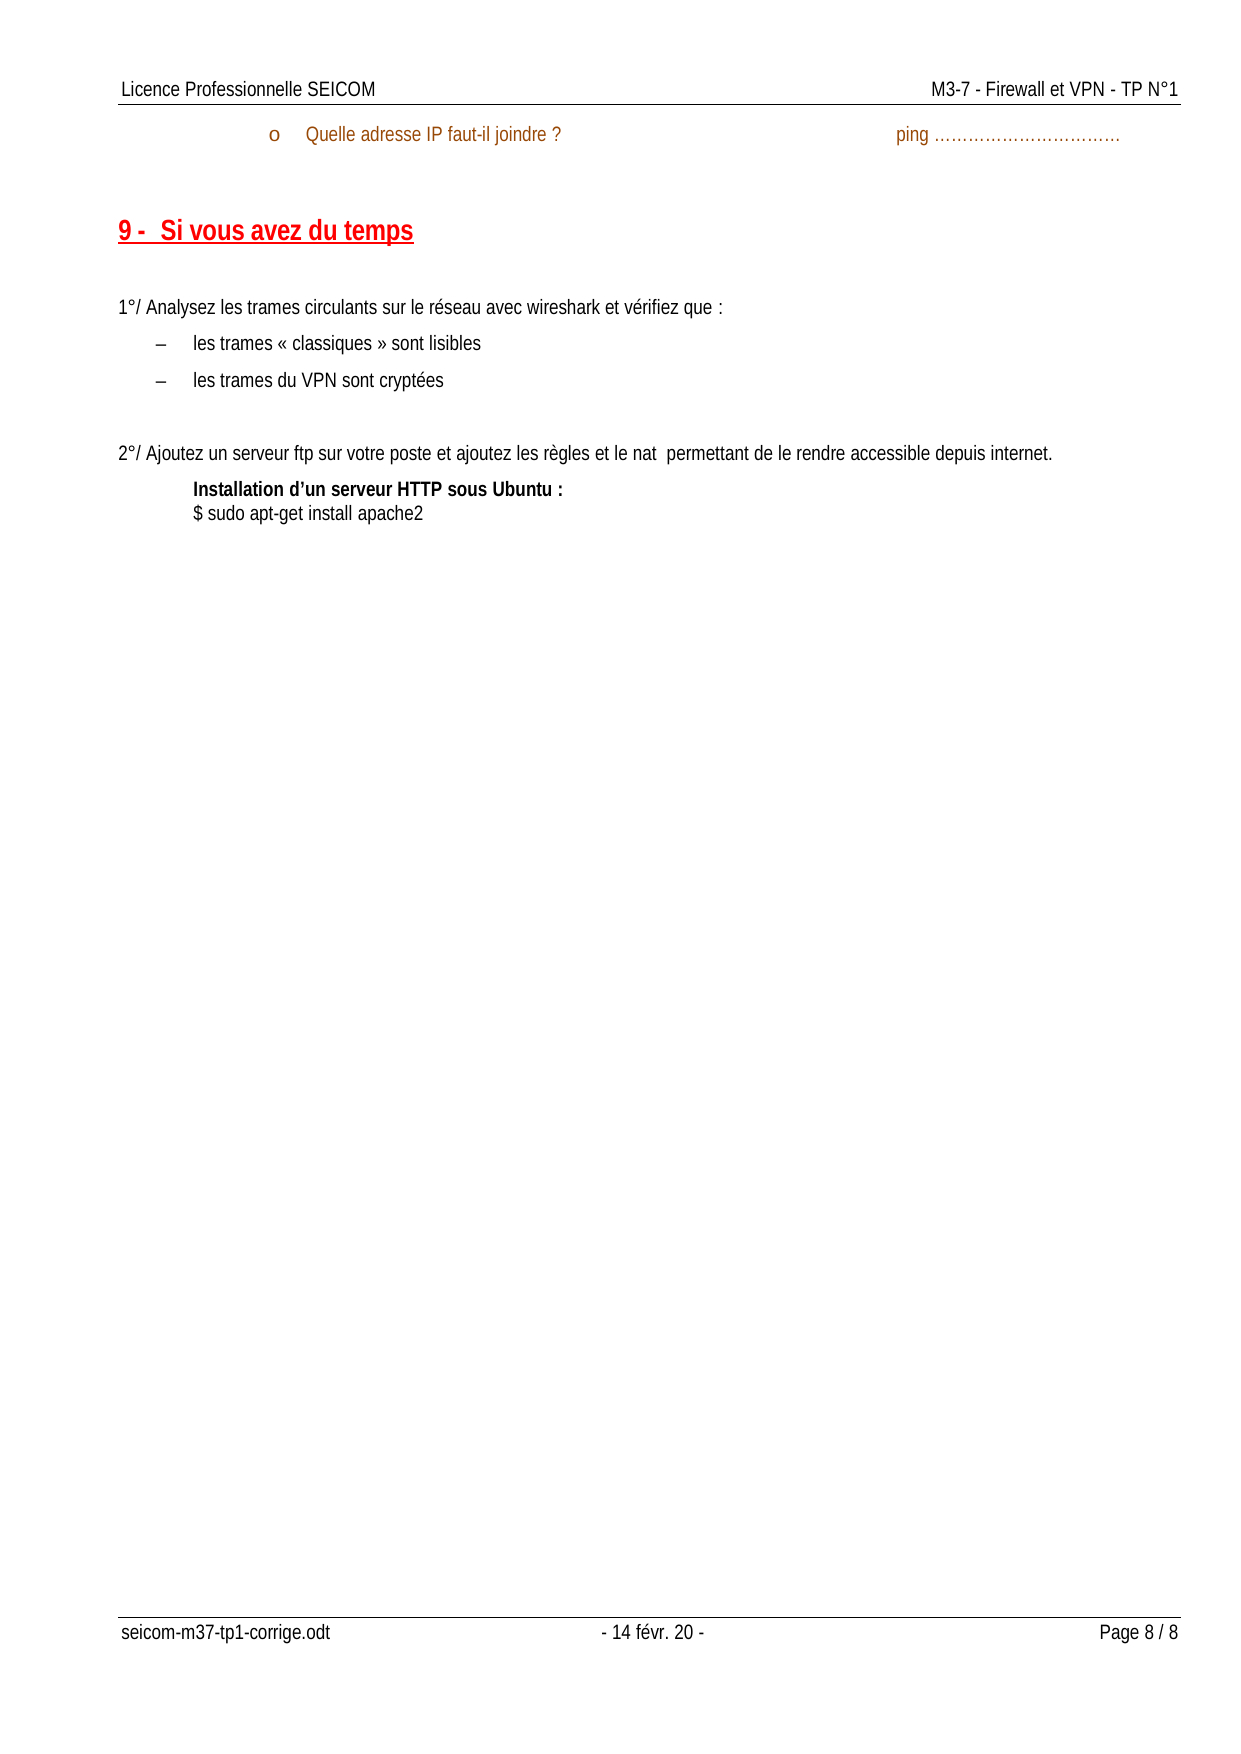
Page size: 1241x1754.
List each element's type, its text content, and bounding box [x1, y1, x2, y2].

text 1°/ Analysez les trames circulants sur le réseau avec wireshark et vérifiez que : [118, 294, 1181, 318]
list Installation d’un serveur HTTP sous Ubuntu : [156, 477, 1181, 501]
list les trames « classiques » sont lisibles [156, 331, 1181, 355]
subtitle Si vous avez du temps [118, 213, 1181, 246]
list $ sudo apt-get install apache2 [156, 501, 1181, 525]
list Quelle adresse IP faut-il joindre ? ping …………………………… [268, 121, 1181, 147]
text 2°/ Ajoutez un serveur ftp sur votre poste et ajoutez les règles et le nat permettant de le rendre accessible depuis internet. [118, 440, 1181, 464]
list les trames du VPN sont cryptées [156, 367, 1181, 391]
